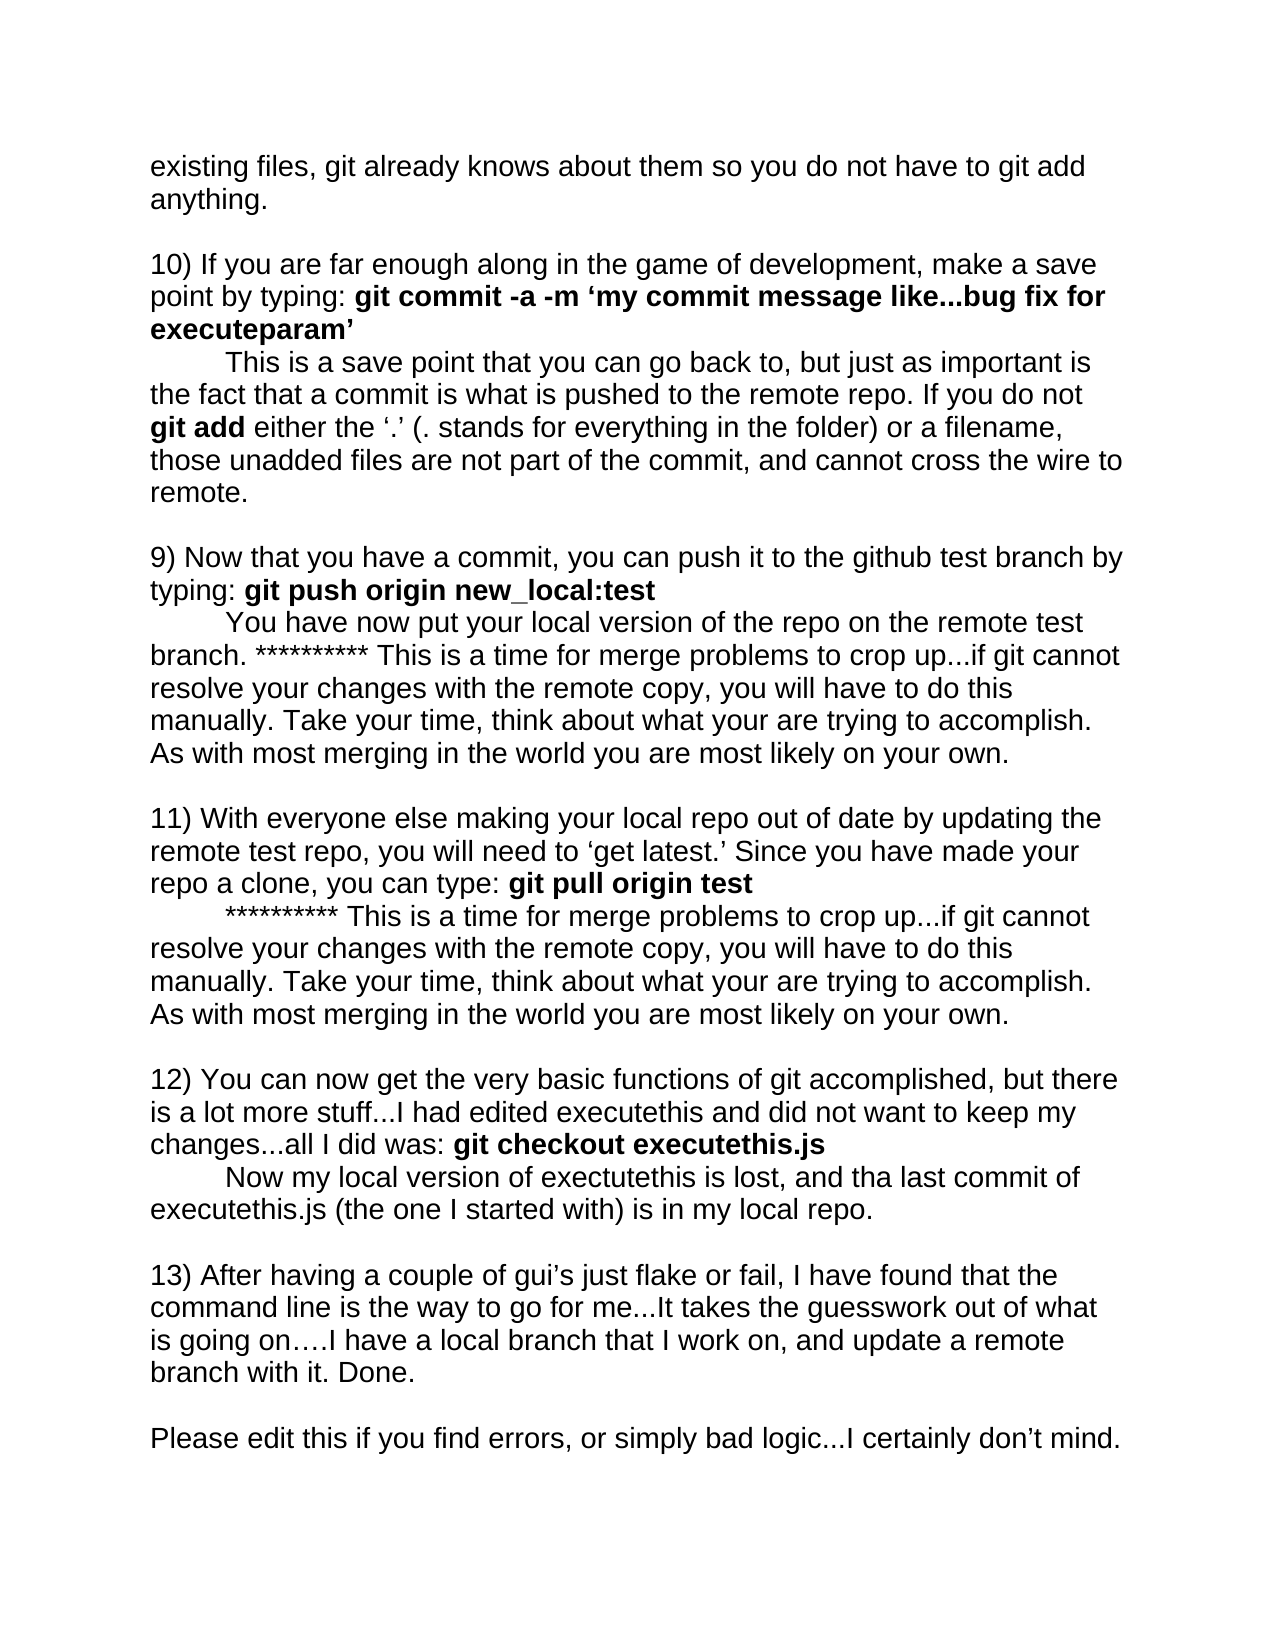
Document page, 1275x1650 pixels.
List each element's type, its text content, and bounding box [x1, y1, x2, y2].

text 9) Now that you have a commit, you can push it to the github test branch by typing: git push origin new_local:test [150, 541, 1125, 606]
text You have now put your local version of the repo on the remote test branch. ********** This is a time for merge problems to crop up...if git cannot resolve your changes with the remote copy, you will have to do this manually. Take your time, think about what your are trying to accomplish. As with most merging in the world you are most likely on your own. [150, 606, 1125, 769]
text 11) With everyone else making your local repo out of date by updating the remote test repo, you will need to ‘get latest.’ Since you have made your repo a clone, you can type: git pull origin test [150, 802, 1125, 900]
text 13) After having a couple of gui’s just flake or fail, I have found that the command line is the way to go for me...It takes the guesswork out of what is going on….I have a local branch that I work on, and update a remote branch with it. Done. [150, 1258, 1125, 1389]
text Now my local version of exectutethis is lost, and tha last commit of executethis.js (the one I started with) is in my local repo. [150, 1161, 1125, 1226]
text ********** This is a time for merge problems to crop up...if git cannot resolve your changes with the remote copy, you will have to do this manually. Take your time, think about what your are trying to accomplish. As with most merging in the world you are most likely on your own. [150, 900, 1125, 1030]
text Please edit this if you find errors, or simply bad logic...I certainly don’t mind. [150, 1422, 1125, 1454]
text 10) If you are far enough along in the game of development, make a save point by typing: git commit -a -m ‘my commit message like...bug fix for executeparam’ [150, 248, 1125, 346]
text existing files, git already knows about them so you do not have to git add anything. [150, 150, 1125, 215]
text This is a save point that you can go back to, but just as important is the fact that a commit is what is pushed to the remote repo. If you do not git add either the ‘.’ (. stands for everything in the folder) or a filename, those unadded files are not part of the commit, and cannot cross the wire to remote. [150, 346, 1125, 509]
text 12) You can now get the very basic functions of git accomplished, but there is a lot more stuff...I had edited executethis and did not want to keep my changes...all I did was: git checkout executethis.js [150, 1063, 1125, 1161]
